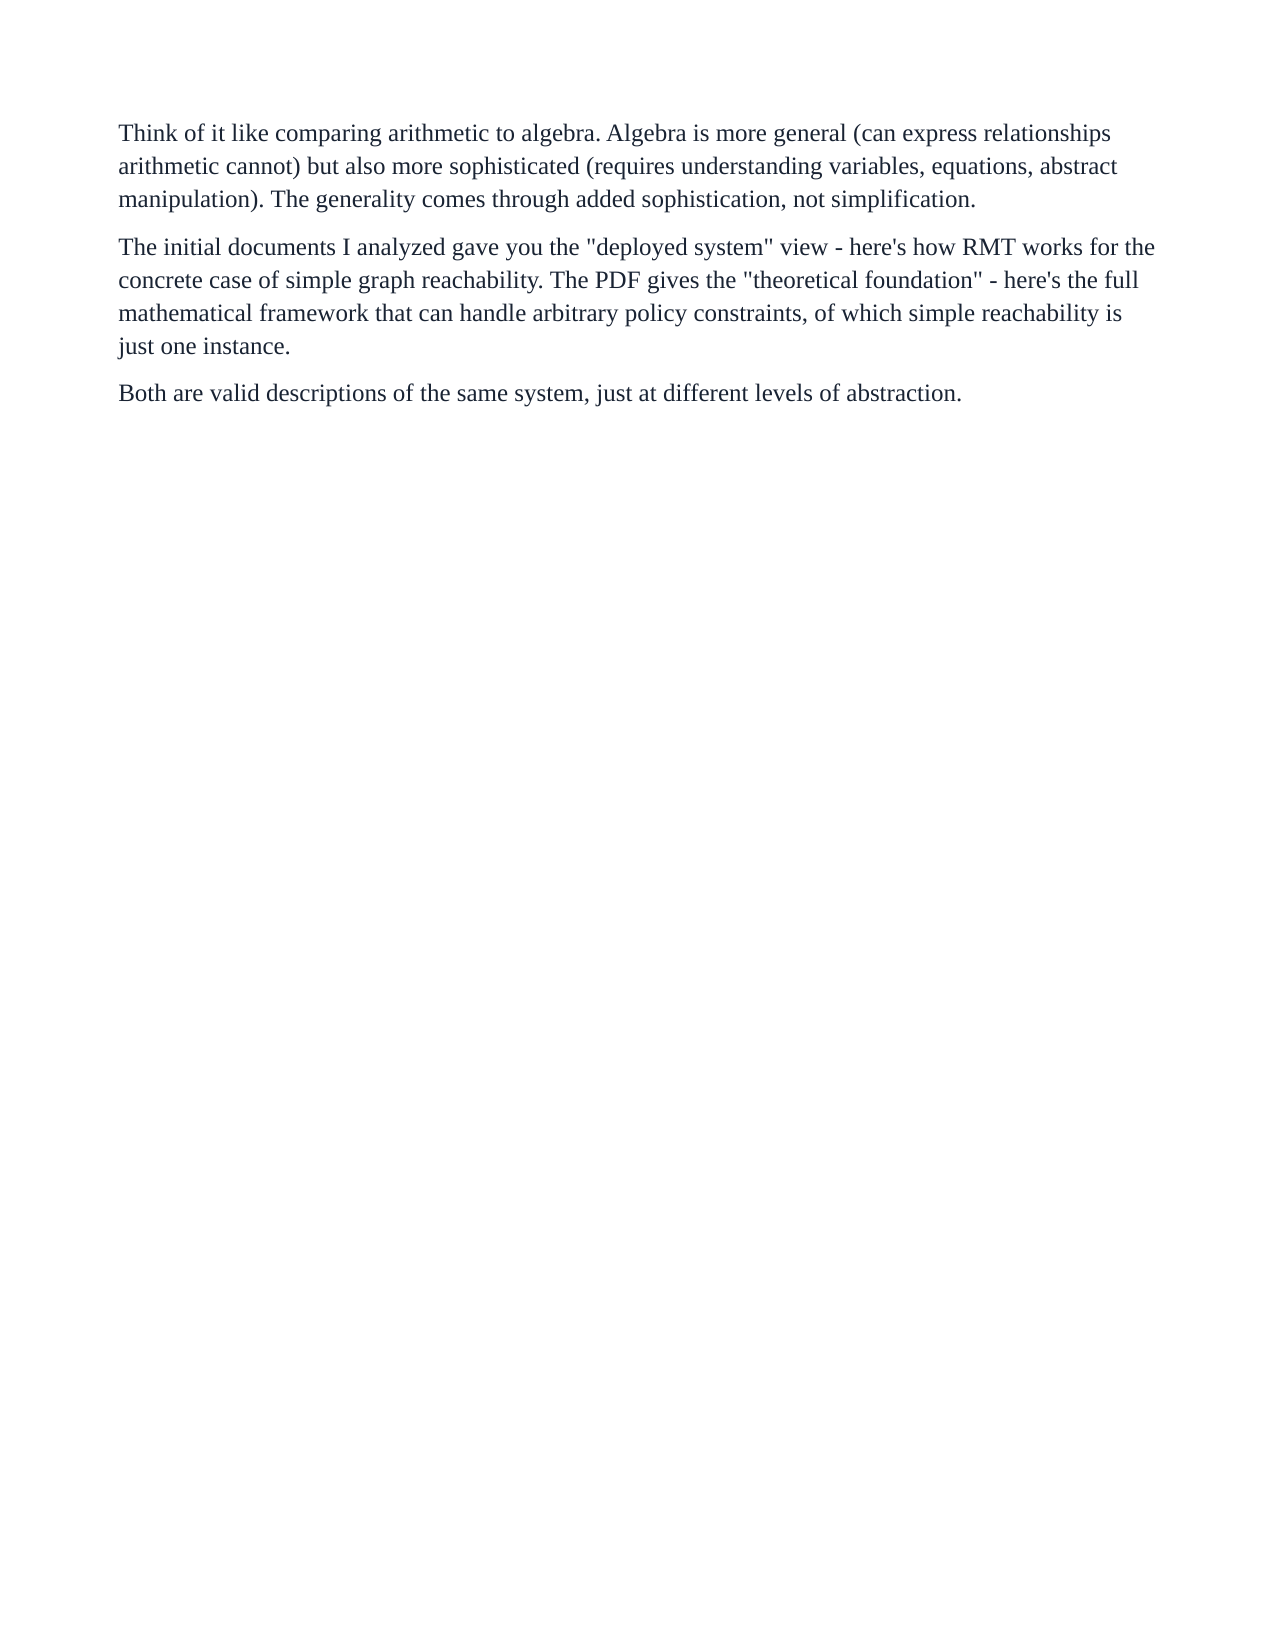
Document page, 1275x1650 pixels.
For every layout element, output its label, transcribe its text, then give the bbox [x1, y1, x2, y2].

text The initial documents I analyzed gave you the "deployed system" view - here's how RMT works for the concrete case of simple graph reachability. The PDF gives the "theoretical foundation" - here's the full mathematical framework that can handle arbitrary policy constraints, of which simple reachability is just one instance. [118, 232, 1157, 359]
text Think of it like comparing arithmetic to algebra. Algebra is more general (can express relationships arithmetic cannot) but also more sophisticated (requires understanding variables, equations, abstract manipulation). The generality comes through added sophistication, not simplification. [118, 118, 1157, 213]
text Both are valid descriptions of the same system, just at different levels of abstraction. [118, 378, 1157, 407]
